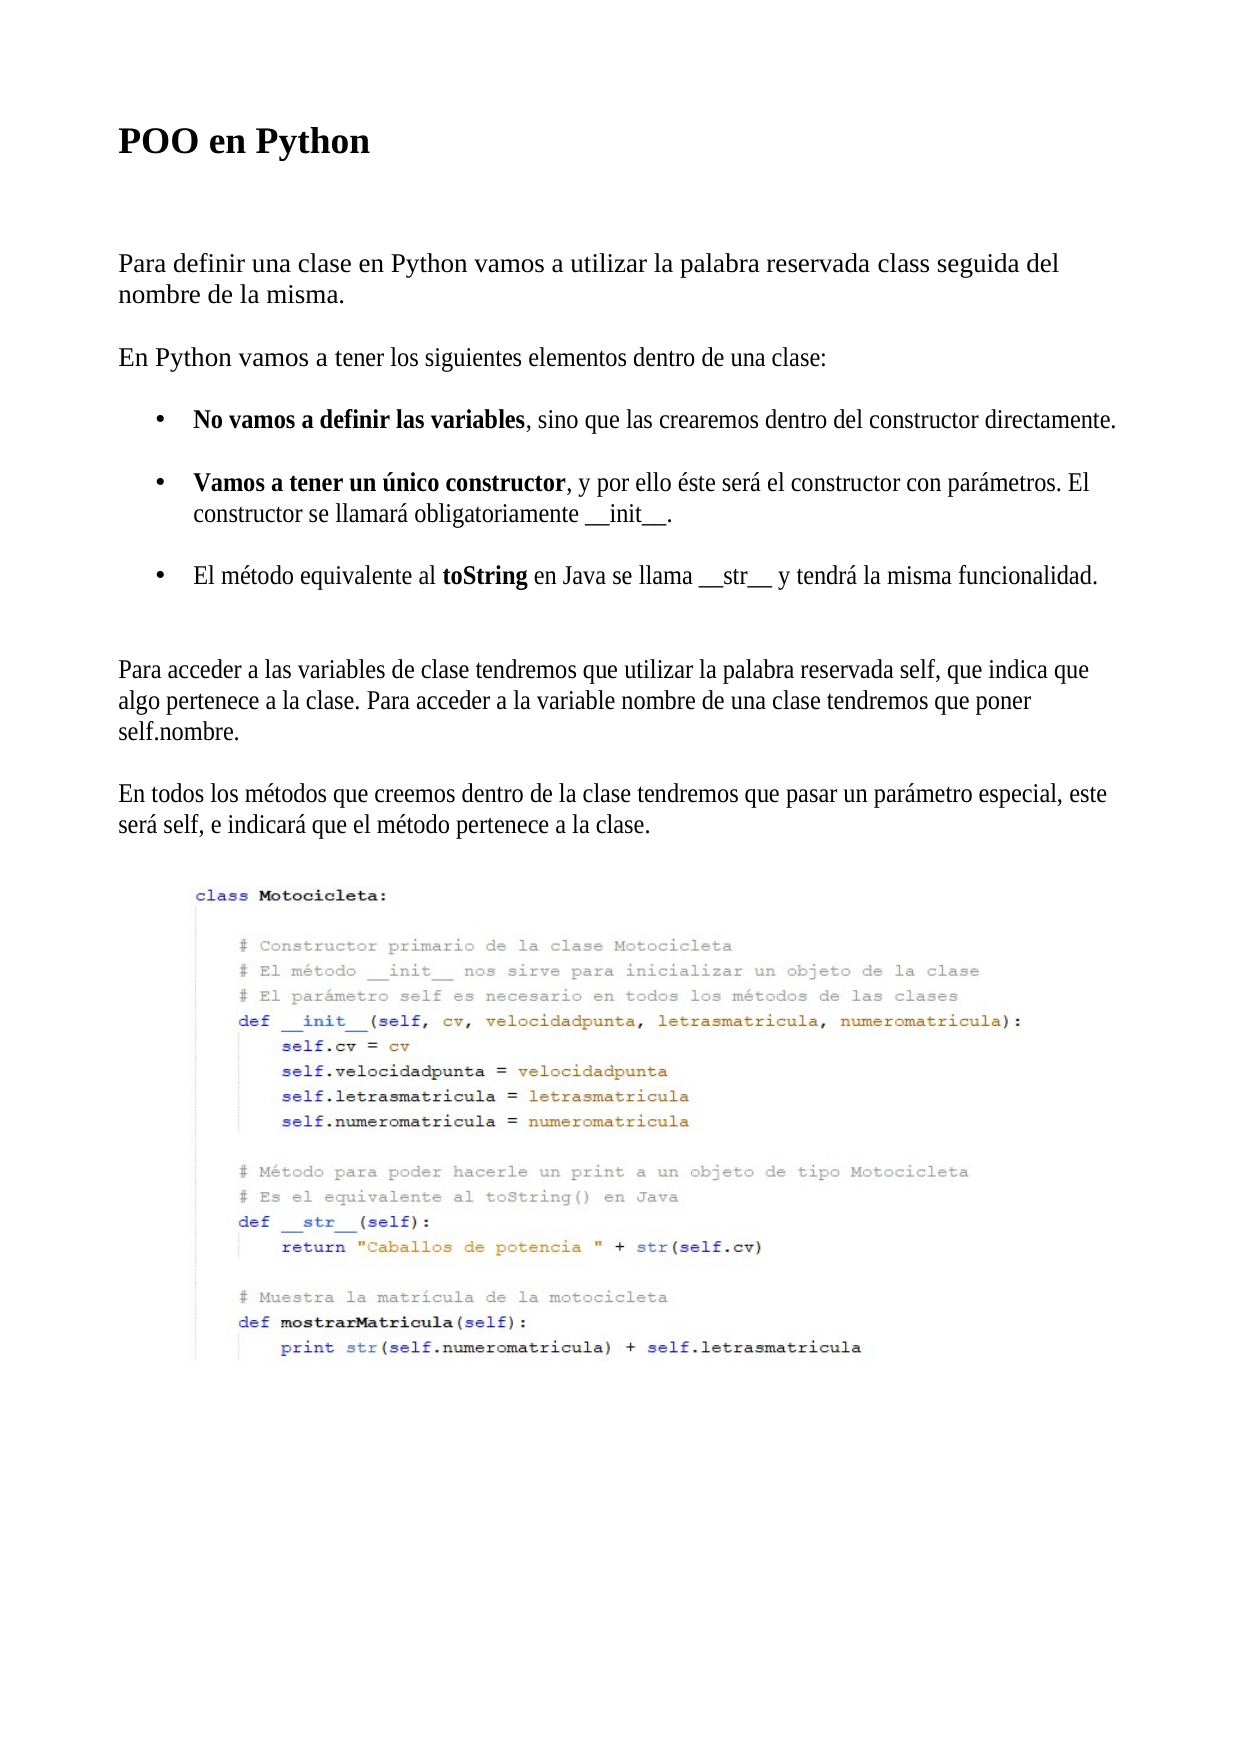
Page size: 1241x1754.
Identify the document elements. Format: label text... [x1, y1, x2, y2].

list El método equivalente al toString en Java se llama __str__ y tendrá la misma funcionalidad. [156, 559, 1122, 590]
text POO en Python [118, 118, 1122, 161]
list Vamos a tener un único constructor, y por ello éste será el constructor con parámetros. El constructor se llamará obligatoriamente __init__. [156, 466, 1122, 528]
list No vamos a definir las variables, sino que las crearemos dentro del constructor directamente. [156, 403, 1122, 434]
text Para acceder a las variables de clase tendremos que utilizar la palabra reservada self, que indica que algo pertenece a la clase. Para acceder a la variable nombre de una clase tendremos que poner self.nombre. [118, 653, 1122, 746]
text Para definir una clase en Python vamos a utilizar la palabra reservada class seguida del nombre de la misma. [118, 247, 1122, 310]
text En todos los métodos que creemos dentro de la clase tendremos que pasar un parámetro especial, este será self, e indicará que el método pertenece a la clase. [118, 777, 1122, 839]
picture [188, 885, 1022, 1362]
text En Python vamos a tener los siguientes elementos dentro de una clase: [118, 341, 1122, 372]
